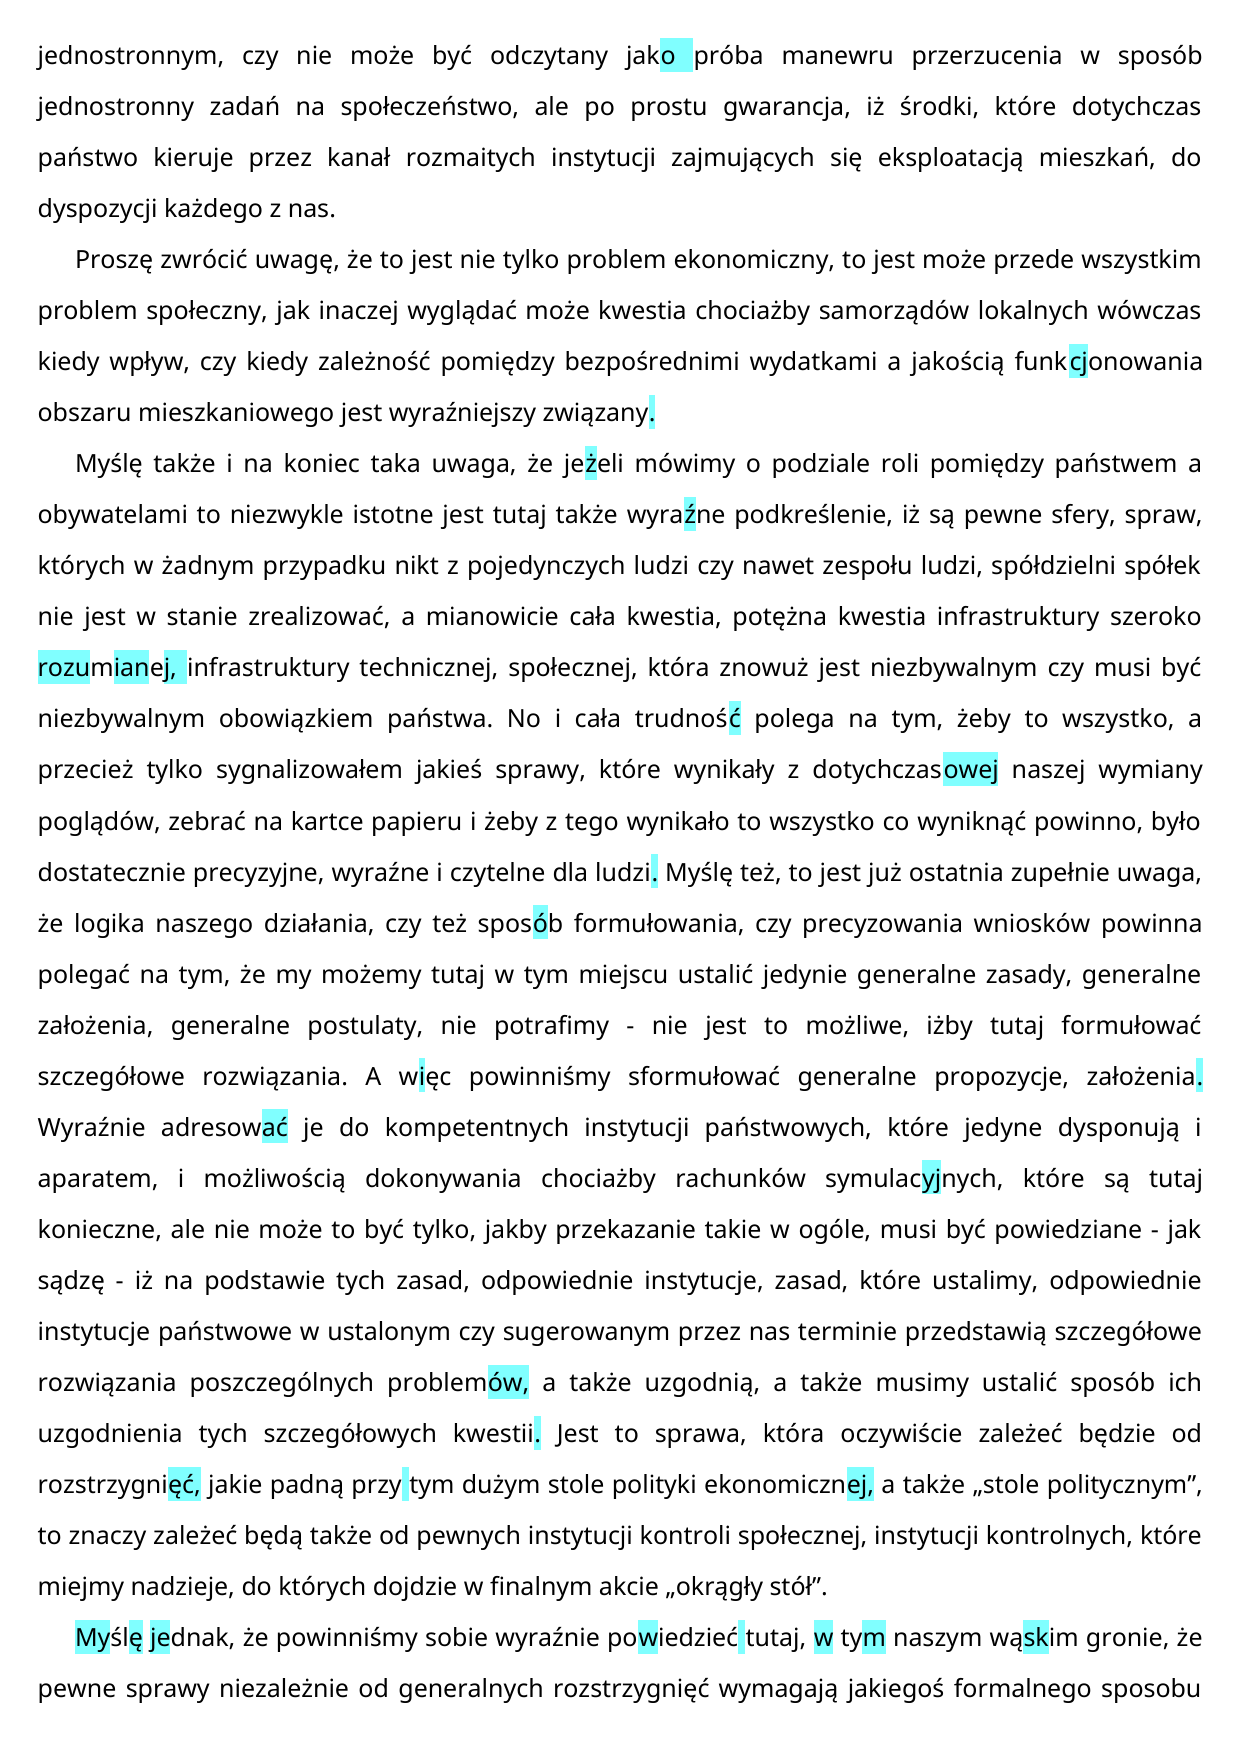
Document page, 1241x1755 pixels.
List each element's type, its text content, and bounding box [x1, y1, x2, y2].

text jednostronnym, czy nie może być odczytany jako próba manewru przerzucenia w sposób jednostronny zadań na społeczeństwo, ale po prostu gwarancja, iż środki, które dotychczas państwo kieruje przez kanał rozmaitych instytucji zajmujących się eksploatacją mieszkań, do dyspozycji każdego z nas. [37, 37, 1203, 225]
text Myślę jednak, że powinniśmy sobie wyraźnie powiedzieć tutaj, w tym naszym wąskim gronie, że pewne sprawy niezależnie od generalnych rozstrzygnięć wymagają jakiegoś formalnego sposobu [37, 1620, 1203, 1705]
text Proszę zwrócić uwagę, że to jest nie tylko problem ekonomiczny, to jest może przede wszystkim problem społeczny, jak inaczej wyglądać może kwestia chociażby samorządów lokalnych wówczas kiedy wpływ, czy kiedy zależność pomiędzy bezpośrednimi wydatkami a jakością funkcjonowania obszaru mieszkaniowego jest wyraźniejszy związany. [37, 242, 1203, 429]
text Myślę także i na koniec taka uwaga, że jeżeli mówimy o podziale roli pomiędzy państwem a obywatelami to niezwykle istotne jest tutaj także wyraźne podkreślenie, iż są pewne sfery, spraw, których w żadnym przypadku nikt z pojedynczych ludzi czy nawet zespołu ludzi, spółdzielni spółek nie jest w stanie zrealizować, a mianowicie cała kwestia, potężna kwestia infrastruktury szeroko rozumianej, infrastruktury technicznej, społecznej, która znowuż jest niezbywalnym czy musi być niezbywalnym obowiązkiem państwa. No i cała trudność polega na tym, żeby to wszystko, a przecież tylko sygnalizowałem jakieś sprawy, które wynikały z dotychczasowej naszej wymiany poglądów, zebrać na kartce papieru i żeby z tego wynikało to wszystko co wyniknąć powinno, było dostatecznie precyzyjne, wyraźne i czytelne dla ludzi. Myślę też, to jest już ostatnia zupełnie uwaga, że logika naszego działania, czy też sposób formułowania, czy precyzowania wniosków powinna polegać na tym, że my możemy tutaj w tym miejscu ustalić jedynie generalne zasady, generalne założenia, generalne postulaty, nie potrafimy - nie jest to możliwe, iżby tutaj formułować szczegółowe rozwiązania. A więc powinniśmy sformułować generalne propozycje, założenia. Wyraźnie adresować je do kompetentnych instytucji państwowych, które jedyne dysponują i aparatem, i możliwością dokonywania chociażby rachunków symulacyjnych, które są tutaj konieczne, ale nie może to być tylko, jakby przekazanie takie w ogóle, musi być powiedziane - jak sądzę - iż na podstawie tych zasad, odpowiednie instytucje, zasad, które ustalimy, odpowiednie instytucje państwowe w ustalonym czy sugerowanym przez nas terminie przedstawią szczegółowe rozwiązania poszczególnych problemów, a także uzgodnią, a także musimy ustalić sposób ich uzgodnienia tych szczegółowych kwestii. Jest to sprawa, która oczywiście zależeć będzie od rozstrzygnięć, jakie padną przy tym dużym stole polityki ekonomicznej, a także „stole politycznym”, to znaczy zależeć będą także od pewnych instytucji kontroli społecznej, instytucji kontrolnych, które miejmy nadzieje, do których dojdzie w finalnym akcie „okrągły stół”. [37, 446, 1203, 1603]
